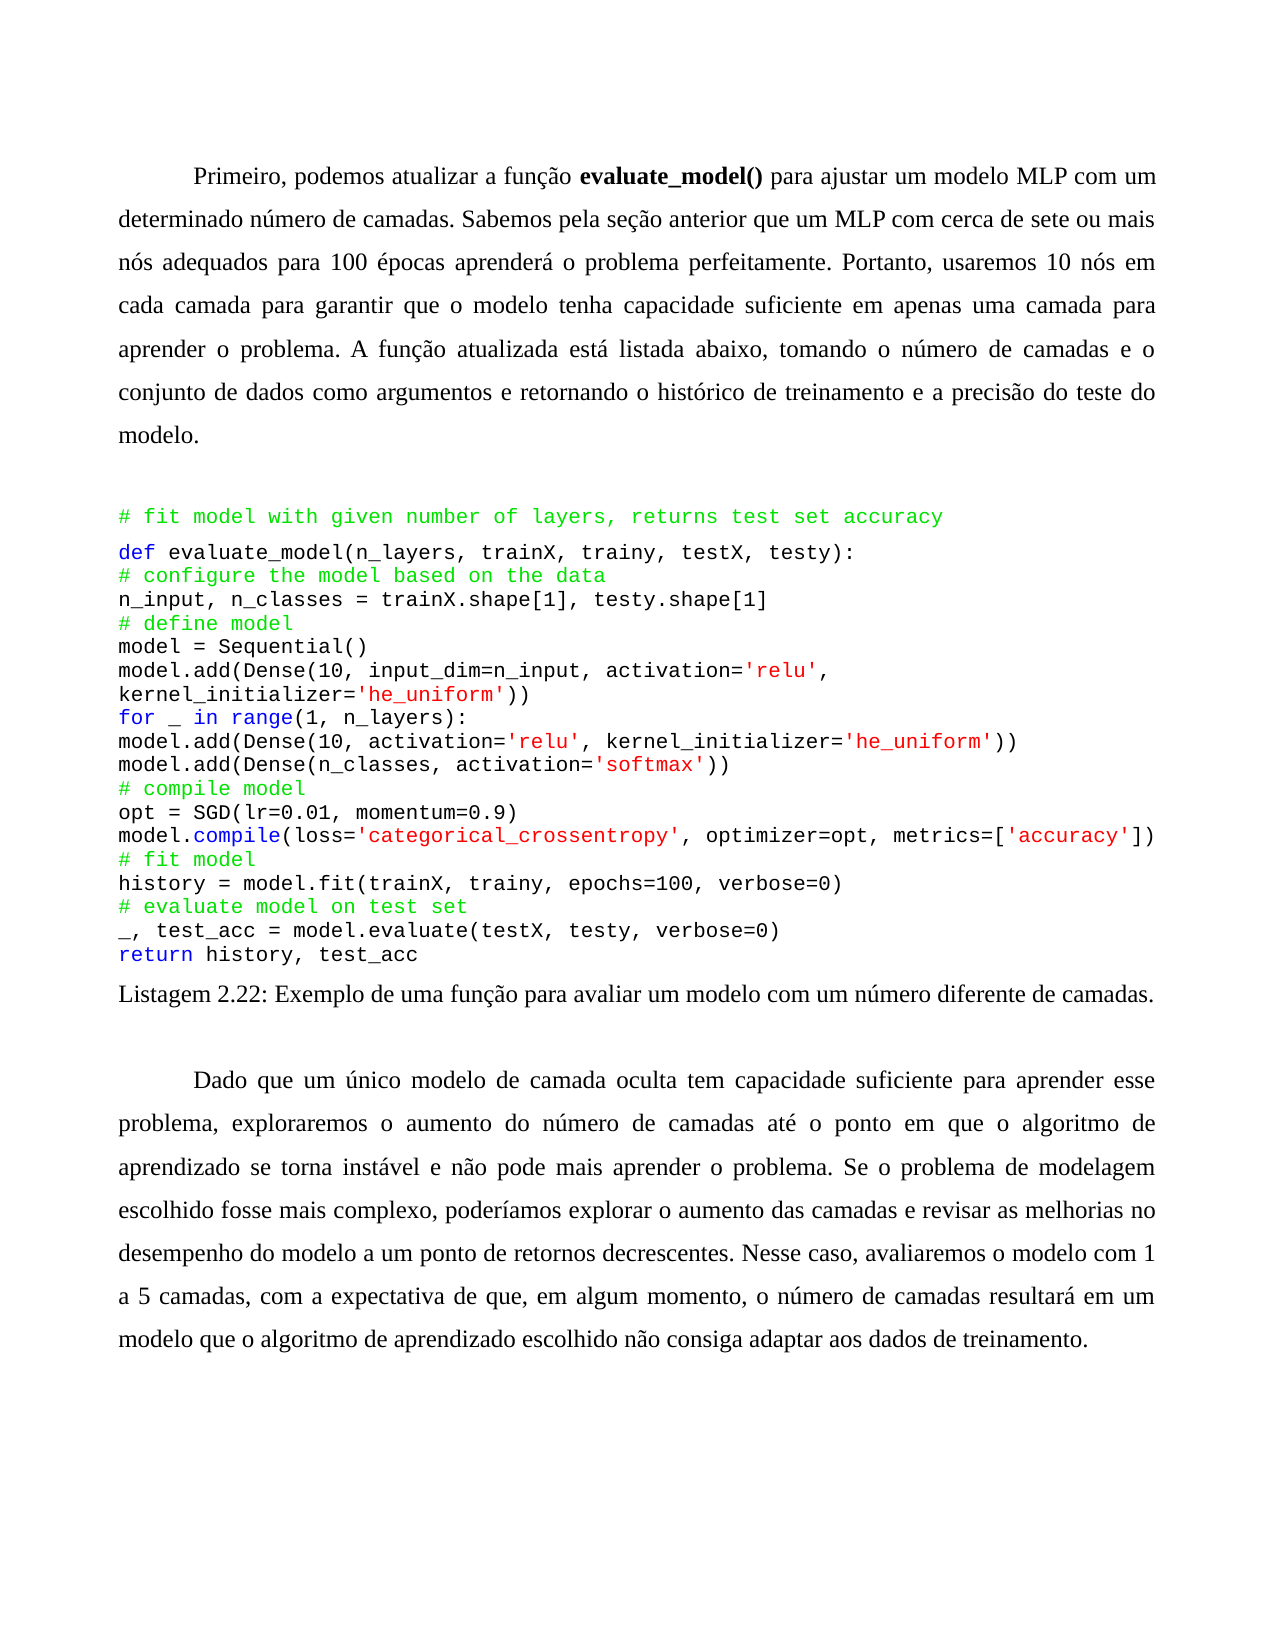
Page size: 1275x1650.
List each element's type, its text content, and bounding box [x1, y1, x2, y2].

text return history, test_acc [118, 944, 1157, 967]
text _, test_acc = model.evaluate(testX, testy, verbose=0) [118, 920, 1157, 944]
text # fit model with given number of layers, returns test set accuracy [118, 506, 1157, 530]
text # evaluate model on test set [118, 896, 1157, 920]
text model.add(Dense(n_classes, activation='softmax')) [118, 754, 1157, 778]
text model.add(Dense(10, input_dim=n_input, activation='relu', [118, 660, 1157, 683]
text n_input, n_classes = trainX.shape[1], testy.shape[1] [118, 589, 1157, 613]
text # define model [118, 613, 1157, 636]
text for _ in range(1, n_layers): [118, 707, 1157, 731]
text opt = SGD(lr=0.01, momentum=0.9) [118, 802, 1157, 825]
text # configure the model based on the data [118, 565, 1157, 589]
text model.add(Dense(10, activation='relu', kernel_initializer='he_uniform')) [118, 731, 1157, 754]
text history = model.fit(trainX, trainy, epochs=100, verbose=0) [118, 873, 1157, 896]
text Primeiro, podemos atualizar a função evaluate_model() para ajustar um modelo MLP com um determinado número de camadas. Sabemos pela seção anterior que um MLP com cerca de sete ou mais nós adequados para 100 épocas aprenderá o problema perfeitamente. Portanto, usaremos 10 nós em cada camada para garantir que o modelo tenha capacidade suficiente em apenas uma camada para aprender o problema. A função atualizada está listada abaixo, tomando o número de camadas e o conjunto de dados como argumentos e retornando o histórico de treinamento e a precisão do teste do modelo. [118, 161, 1157, 449]
text model = Sequential() [118, 636, 1157, 660]
text Dado que um único modelo de camada oculta tem capacidade suficiente para aprender esse problema, exploraremos o aumento do número de camadas até o ponto em que o algoritmo de aprendizado se torna instável e não pode mais aprender o problema. Se o problema de modelagem escolhido fosse mais complexo, poderíamos explorar o aumento das camadas e revisar as melhorias no desempenho do modelo a um ponto de retornos decrescentes. Nesse caso, avaliaremos o modelo com 1 a 5 camadas, com a expectativa de que, em algum momento, o número de camadas resultará em um modelo que o algoritmo de aprendizado escolhido não consiga adaptar aos dados de treinamento. [118, 1065, 1157, 1353]
text def evaluate_model(n_layers, trainX, trainy, testX, testy): [118, 542, 1157, 565]
text Listagem 2.22: Exemplo de uma função para avaliar um modelo com um número diferente de camadas. [118, 979, 1157, 1008]
text kernel_initializer='he_uniform')) [118, 683, 1157, 707]
text # fit model [118, 849, 1157, 873]
text # compile model [118, 778, 1157, 802]
text model.compile(loss='categorical_crossentropy', optimizer=opt, metrics=['accuracy']) [118, 825, 1157, 849]
